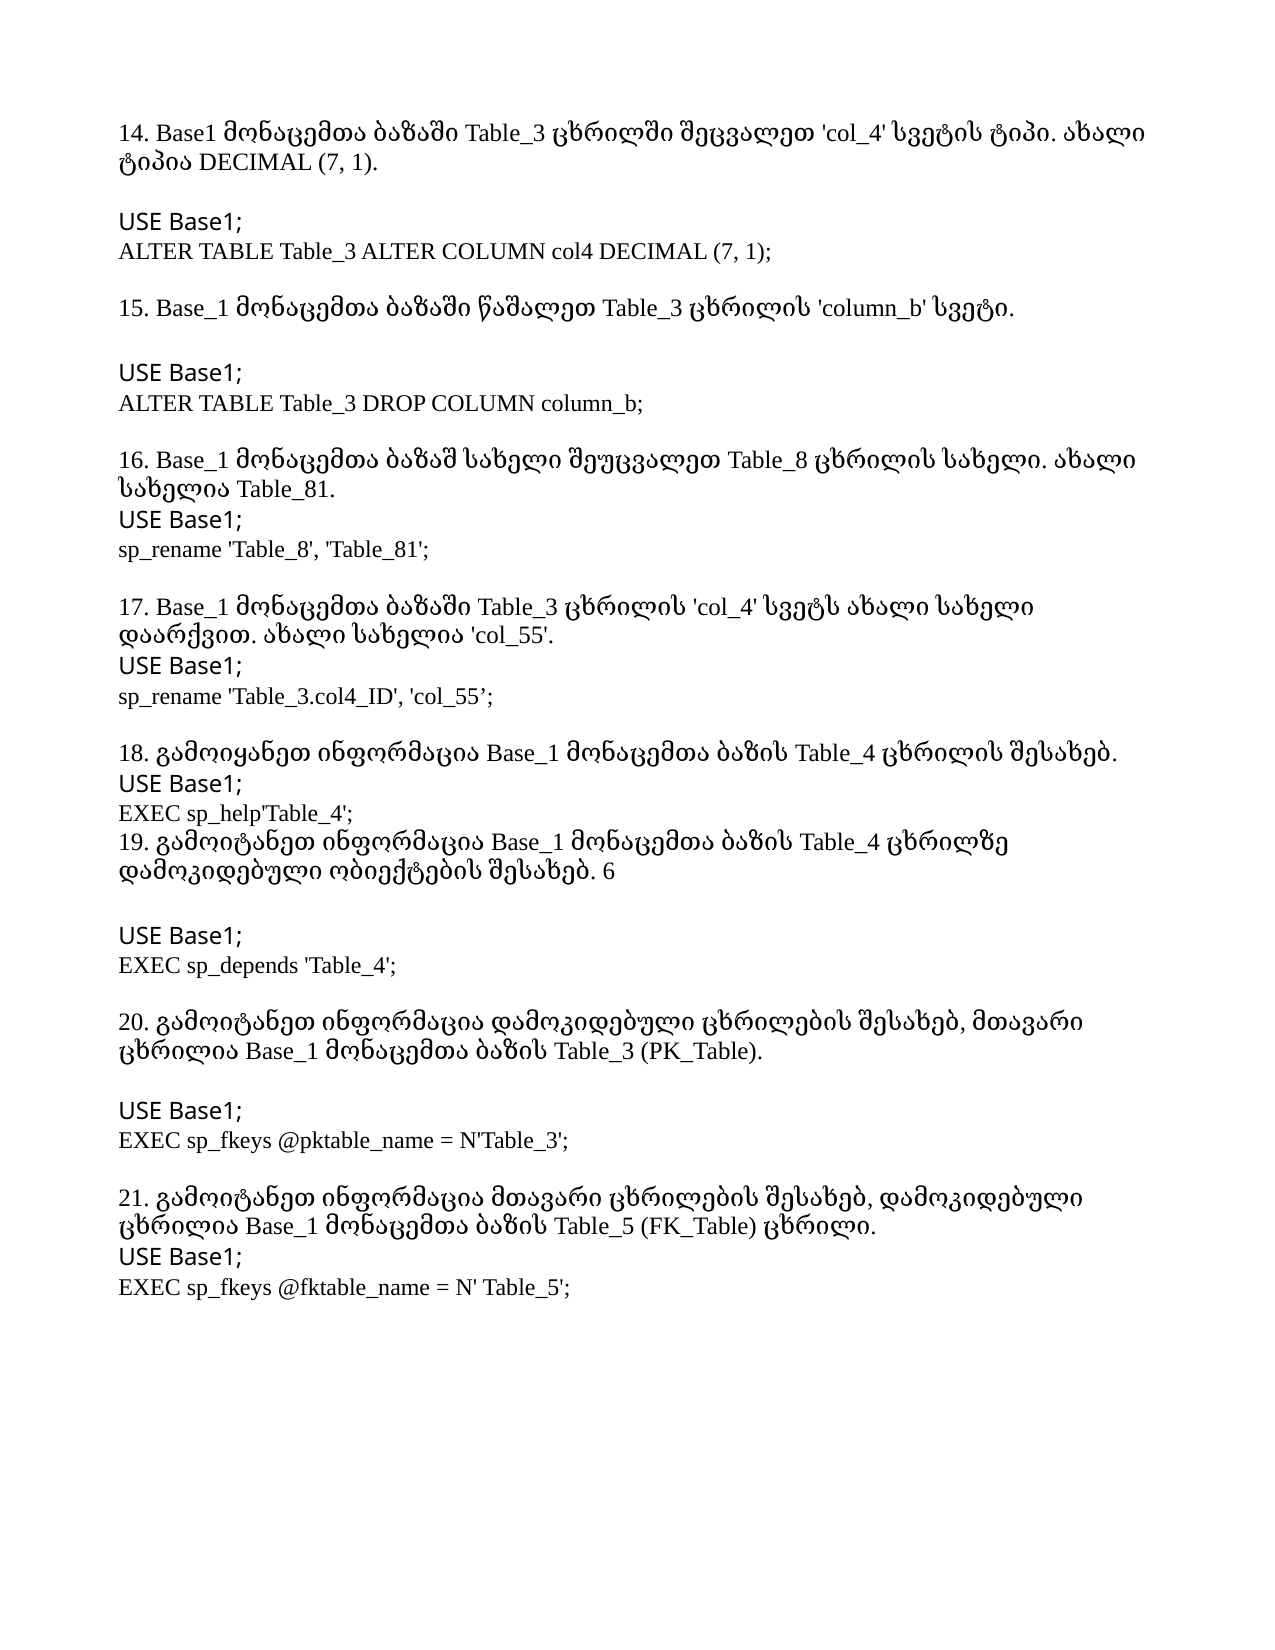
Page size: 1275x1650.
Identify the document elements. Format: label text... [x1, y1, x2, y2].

text EXEC sp_help'Table_4'; [118, 799, 1157, 827]
text 20. გამოიტანეთ ინფორმაცია დამოკიდებული ცხრილების შესახებ, მთავარი ცხრილია Base_1 მონაცემთა ბაზის Table_3 (PK_Table). [118, 1007, 1157, 1065]
text 21. გამოიტანეთ ინფორმაცია მთავარი ცხრილების შესახებ, დამოკიდებული ცხრილია Base_1 მონაცემთა ბაზის Table_5 (FK_Table) ცხრილი. [118, 1183, 1157, 1240]
text USE Base1; [118, 204, 1157, 237]
text EXEC sp_fkeys @fktable_name = N' Table_5'; [118, 1273, 1157, 1300]
text USE Base1; [118, 356, 1157, 389]
text 16. Base_1 მონაცემთა ბაზაშ სახელი შეუცვალეთ Table_8 ცხრილის სახელი. ახალი სახელია Table_81. [118, 445, 1157, 503]
text EXEC sp_fkeys @pktable_name = N'Table_3'; [118, 1126, 1157, 1154]
text USE Base1; [118, 649, 1157, 682]
text USE Base1; [118, 1240, 1157, 1273]
text 19. გამოიტანეთ ინფორმაცია Base_1 მონაცემთა ბაზის Table_4 ცხრილზე დამოკიდებული ობიექტების შესახებ. 6 [118, 827, 1157, 884]
text 17. Base_1 მონაცემთა ბაზაში Table_3 ცხრილის 'col_4' სვეტს ახალი სახელი დაარქვით. ახალი სახელია 'col_55'. [118, 592, 1157, 649]
text USE Base1; [118, 918, 1157, 951]
text USE Base1; [118, 1094, 1157, 1126]
text ALTER TABLE Table_3 ALTER COLUMN col4 DECIMAL (7, 1); [118, 237, 1157, 264]
text 14. Base1 მონაცემთა ბაზაში Table_3 ცხრილში შეცვალეთ 'col_4' სვეტის ტიპი. ახალი ტიპია DECIMAL (7, 1). [118, 118, 1157, 176]
text EXEC sp_depends 'Table_4'; [118, 951, 1157, 979]
text sp_rename 'Table_3.col4_ID', 'col_55’; [118, 682, 1157, 709]
text 18. გამოიყანეთ ინფორმაცია Base_1 მონაცემთა ბაზის Table_4 ცხრილის შესახებ. [118, 738, 1157, 767]
text 15. Base_1 მონაცემთა ბაზაში წაშალეთ Table_3 ცხრილის 'column_b' სვეტი. [118, 293, 1157, 322]
text ALTER TABLE Table_3 DROP COLUMN column_b; [118, 389, 1157, 416]
text sp_rename 'Table_8', 'Table_81'; [118, 535, 1157, 563]
text USE Base1; [118, 767, 1157, 799]
text USE Base1; [118, 503, 1157, 535]
